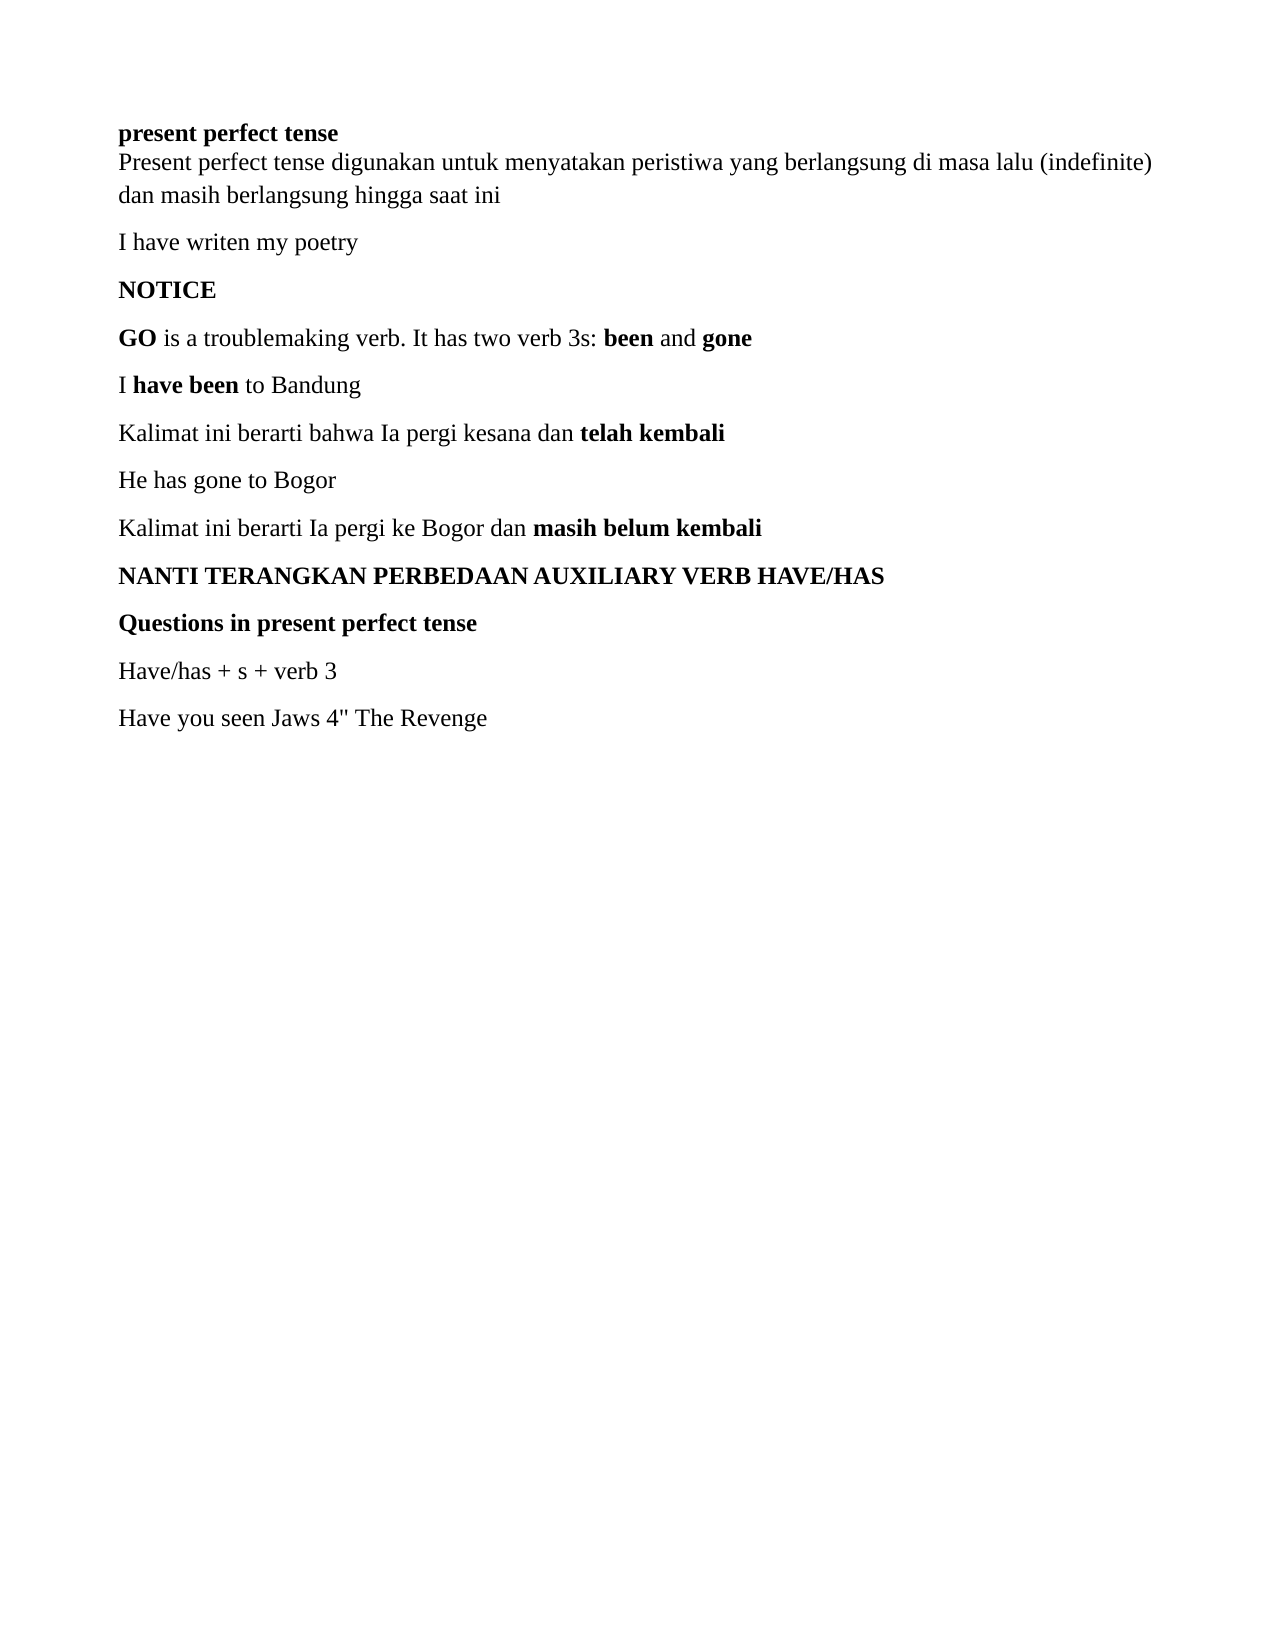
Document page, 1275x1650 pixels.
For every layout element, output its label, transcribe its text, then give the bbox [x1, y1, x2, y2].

text He has gone to Bogor [118, 466, 1157, 494]
text NANTI TERANGKAN PERBEDAAN AUXILIARY VERB HAVE/HAS [118, 561, 1157, 589]
text present perfect tense [118, 118, 1157, 147]
text Have/has + s + verb 3 [118, 656, 1157, 685]
text GO is a troublemaking verb. It has two verb 3s: been and gone [118, 323, 1157, 351]
text I have writen my poetry [118, 227, 1157, 256]
text Have you seen Jaws 4" The Revenge [118, 703, 1157, 732]
text Present perfect tense digunakan untuk menyatakan peristiwa yang berlangsung di masa lalu (indefinite) dan masih berlangsung hingga saat ini [118, 147, 1157, 209]
text Kalimat ini berarti bahwa Ia pergi kesana dan telah kembali [118, 418, 1157, 447]
text NOTICE [118, 275, 1157, 304]
text Questions in present perfect tense [118, 608, 1157, 637]
text I have been to Bandung [118, 370, 1157, 399]
text Kalimat ini berarti Ia pergi ke Bogor dan masih belum kembali [118, 513, 1157, 542]
